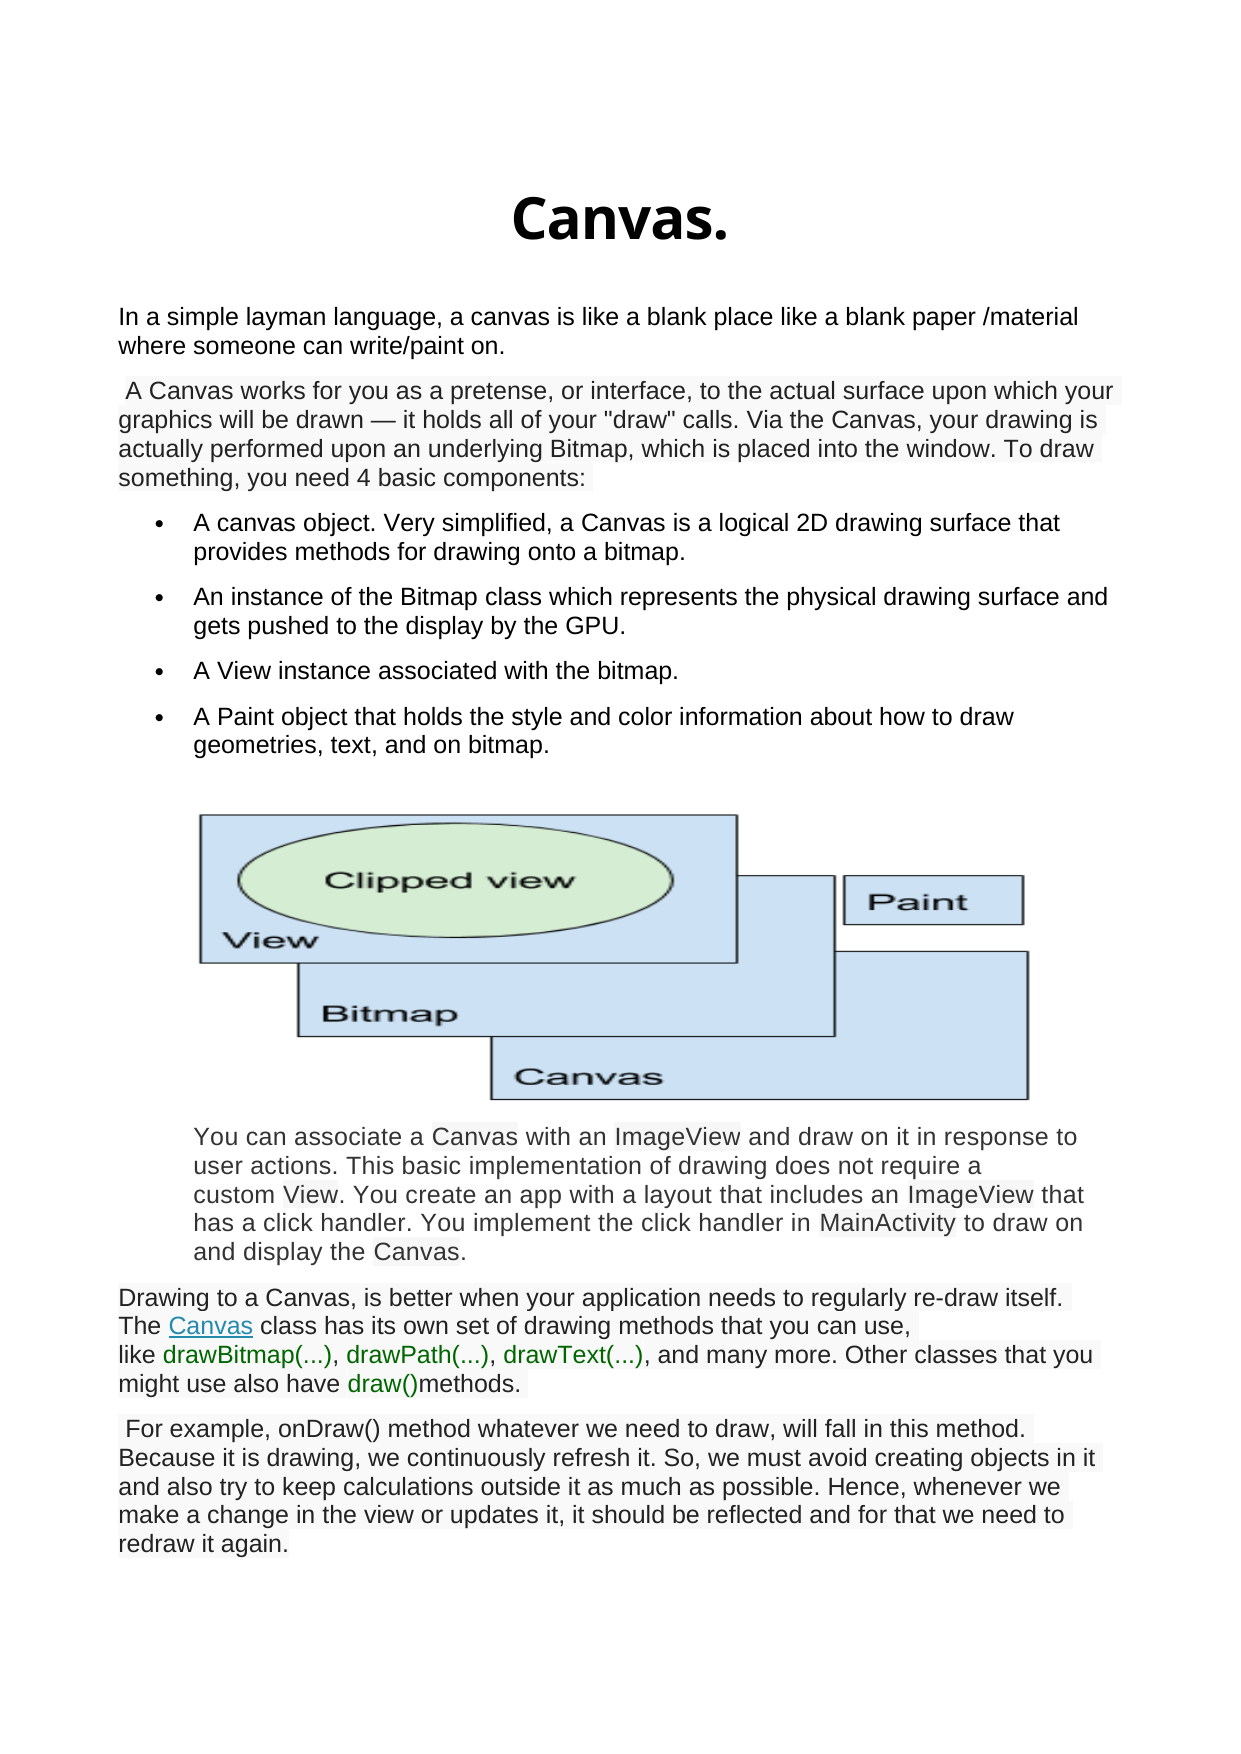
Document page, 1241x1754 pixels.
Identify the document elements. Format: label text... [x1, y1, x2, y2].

list A canvas object. Very simplified, a Canvas is a logical 2D drawing surface that provides methods for drawing onto a bitmap. [156, 508, 1122, 565]
list A View instance associated with the bitmap. [156, 656, 1122, 685]
list An instance of the Bitmap class which represents the physical drawing surface and gets pushed to the display by the GPU. [156, 582, 1122, 639]
text Drawing to a Canvas, is better when your application needs to regularly re-draw itself. The Canvas class has its own set of drawing methods that you can use, like drawBitmap(...), drawPath(...), drawText(...), and many more. Other classes that you might use also have draw()methods. [118, 1283, 1122, 1398]
text For example, onDraw() method whatever we need to draw, will fall in this method. Because it is drawing, we continuously refresh it. So, we must avoid creating objects in it and also try to keep calculations outside it as much as possible. Hence, whenever we make a change in the view or updates it, it should be reflected and for that we need to redraw it again. [118, 1414, 1122, 1558]
text A Canvas works for you as a pretense, or interface, to the actual surface upon which your graphics will be drawn — it holds all of your "draw" calls. Via the Canvas, your drawing is actually performed upon an underlying Bitmap, which is placed into the window. To draw something, you need 4 basic components: [118, 376, 1122, 491]
text In a simple layman language, a canvas is like a blank place like a blank paper /material where someone can write/paint on. [118, 302, 1122, 359]
list You can associate a Canvas with an ImageView and draw on it in response to user actions. This basic implementation of drawing does not require a custom View. You create an app with a layout that includes an ImageView that has a click handler. You implement the click handler in MainActivity to draw on and display the Canvas. [193, 1122, 1122, 1266]
list A Paint object that holds the style and color information about how to draw geometries, text, and on bitmap. [156, 702, 1122, 759]
text Canvas. [118, 177, 1122, 257]
